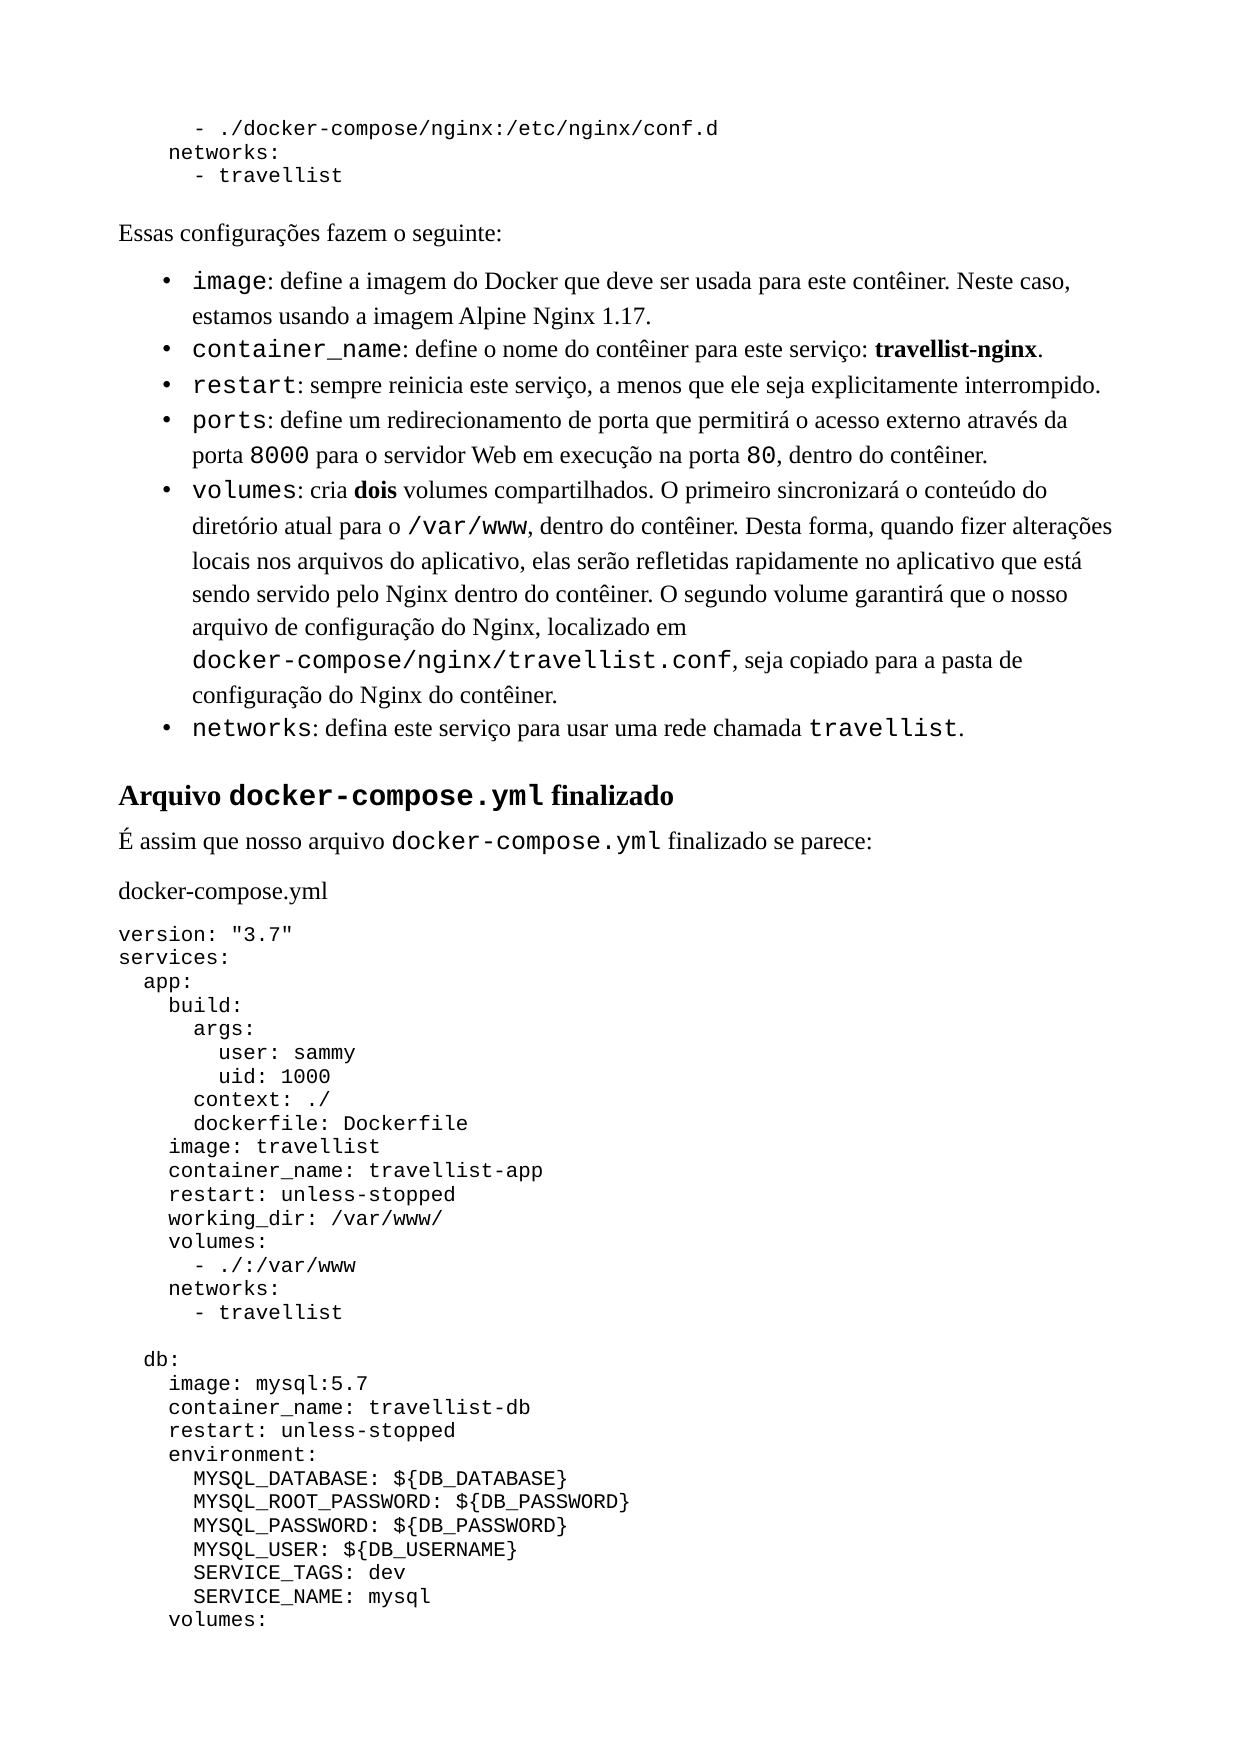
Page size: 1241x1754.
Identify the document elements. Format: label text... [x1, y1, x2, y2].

text MYSQL_DATABASE: ${DB_DATABASE} [118, 1468, 1122, 1491]
text Essas configurações fazem o seguinte: [118, 218, 1122, 247]
list restart: sempre reinicia este serviço, a menos que ele seja explicitamente interrompido. [162, 370, 1122, 401]
text user: sammy [118, 1042, 1122, 1066]
text uid: 1000 [118, 1066, 1122, 1089]
text volumes: [118, 1231, 1122, 1255]
text docker-compose.yml [118, 876, 1122, 905]
text restart: unless-stopped [118, 1184, 1122, 1207]
text dockerfile: Dockerfile [118, 1113, 1122, 1137]
text - travellist [118, 165, 1122, 189]
text args: [118, 1018, 1122, 1042]
text services: [118, 947, 1122, 971]
list volumes: cria dois volumes compartilhados. O primeiro sincronizará o conteúdo do diretório atual para o /var/www, dentro do contêiner. Desta forma, quando fizer alterações locais nos arquivos do aplicativo, elas serão refletidas rapidamente no aplicativo que está sendo servido pelo Nginx dentro do contêiner. O segundo volume garantirá que o nosso arquivo de configuração do Nginx, localizado em docker-compose/nginx/travellist.conf, seja copiado para a pasta de configuração do Nginx do contêiner. [162, 476, 1122, 709]
text SERVICE_NAME: mysql [118, 1586, 1122, 1609]
text version: "3.7" [118, 924, 1122, 947]
text É assim que nosso arquivo docker-compose.yml finalizado se parece: [118, 826, 1122, 857]
text networks: [118, 142, 1122, 165]
text - travellist [118, 1302, 1122, 1326]
list ports: define um redirecionamento de porta que permitirá o acesso externo através da porta 8000 para o servidor Web em execução na porta 80, dentro do contêiner. [162, 405, 1122, 471]
list image: define a imagem do Docker que deve ser usada para este contêiner. Neste caso, estamos usando a imagem Alpine Nginx 1.17. [162, 266, 1122, 330]
list container_name: define o nome do contêiner para este serviço: travellist-nginx​​​. [162, 334, 1122, 365]
text networks: [118, 1278, 1122, 1302]
text db: [118, 1349, 1122, 1373]
text - ./docker-compose/nginx:/etc/nginx/conf.d [118, 118, 1122, 142]
text image: mysql:5.7 [118, 1373, 1122, 1397]
text context: ./ [118, 1089, 1122, 1113]
text MYSQL_USER: ${DB_USERNAME} [118, 1538, 1122, 1562]
text environment: [118, 1444, 1122, 1468]
text - ./:/var/www [118, 1255, 1122, 1278]
text volumes: [118, 1609, 1122, 1633]
text MYSQL_PASSWORD: ${DB_PASSWORD} [118, 1515, 1122, 1538]
text image: travellist [118, 1137, 1122, 1160]
text app: [118, 971, 1122, 995]
text build: [118, 995, 1122, 1018]
text restart: unless-stopped [118, 1420, 1122, 1444]
text working_dir: /var/www/ [118, 1207, 1122, 1231]
text SERVICE_TAGS: dev [118, 1562, 1122, 1586]
text container_name: travellist-app [118, 1160, 1122, 1184]
text container_name: travellist-db [118, 1397, 1122, 1420]
text MYSQL_ROOT_PASSWORD: ${DB_PASSWORD} [118, 1491, 1122, 1515]
subtitle Arquivo docker-compose.yml finalizado [118, 778, 1122, 814]
list networks: defina este serviço para usar uma rede chamada travellist. [162, 713, 1122, 744]
